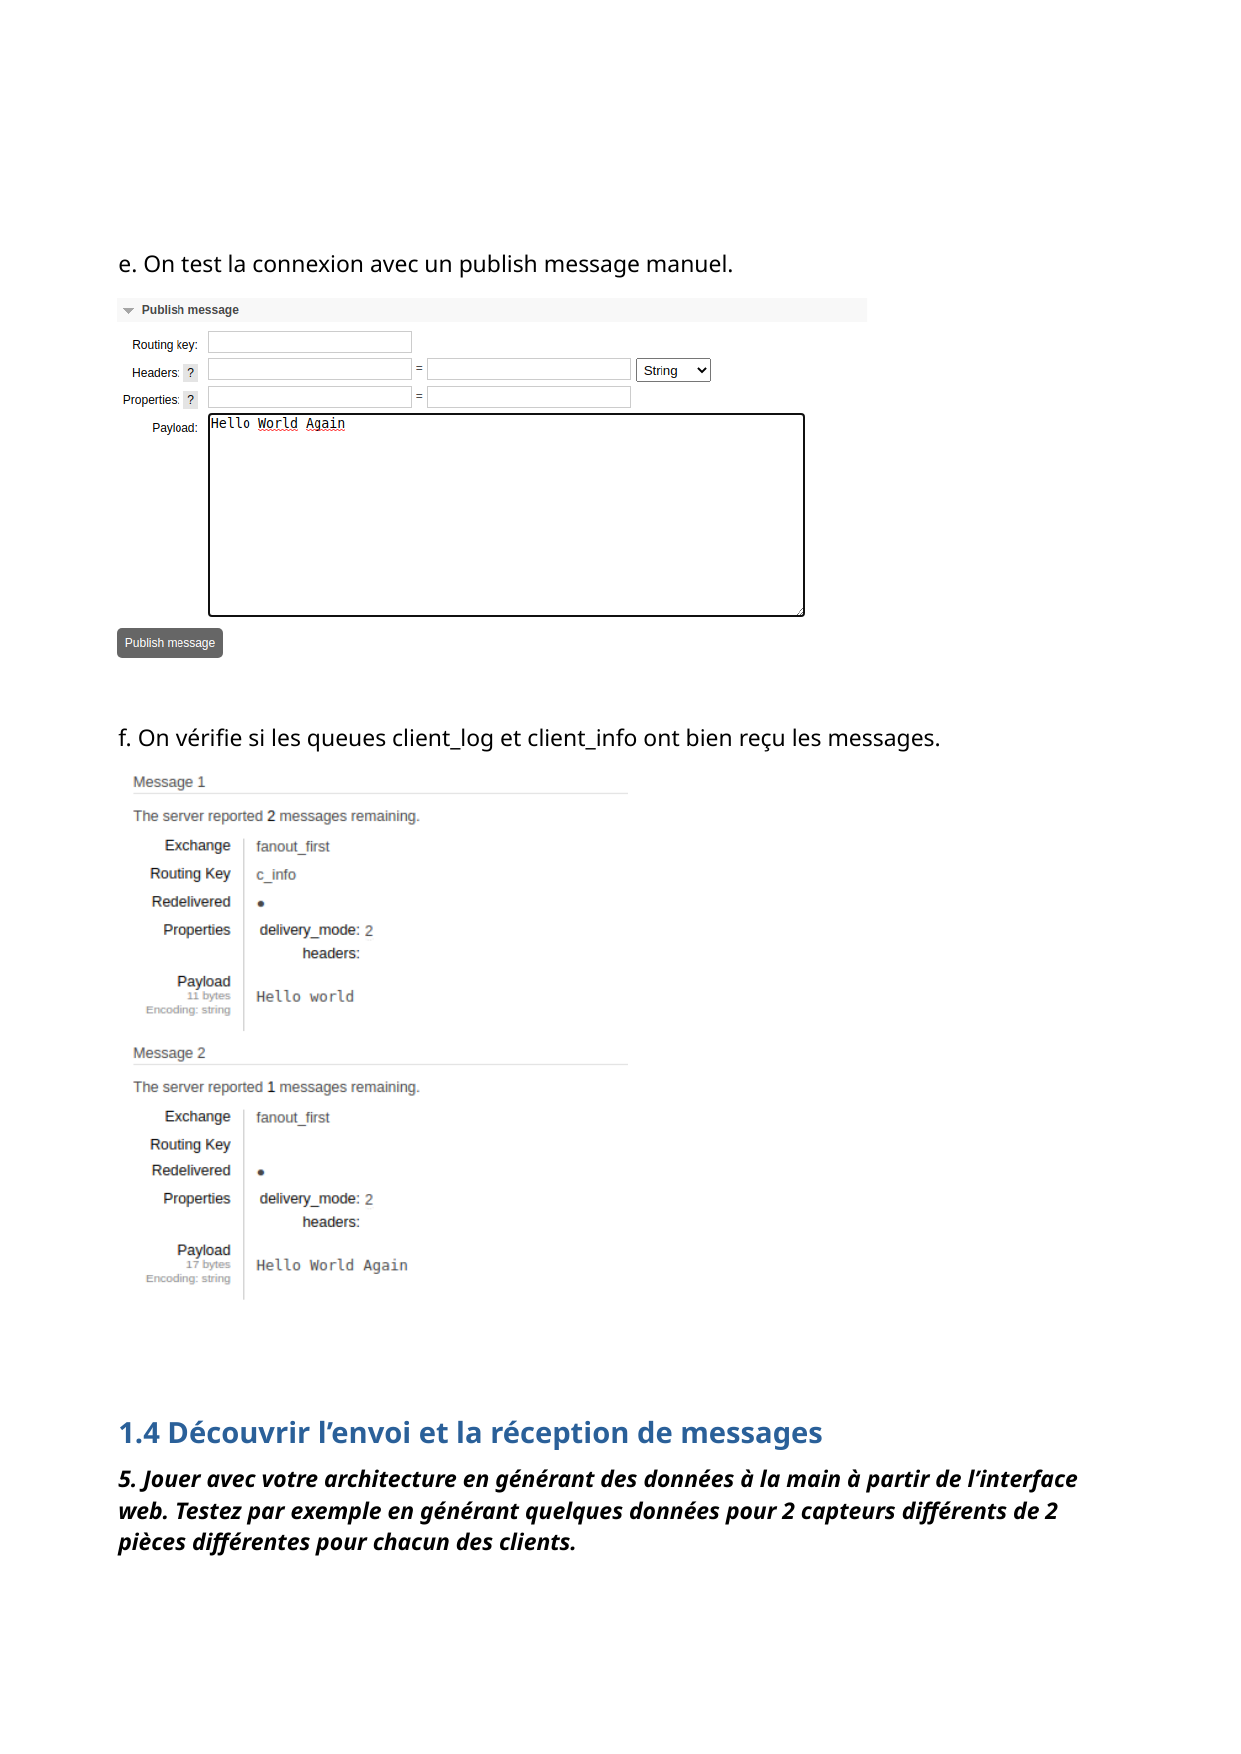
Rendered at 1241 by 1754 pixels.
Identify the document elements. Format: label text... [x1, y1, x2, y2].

text e. On test la connexion avec un publish message manuel. [118, 247, 1122, 279]
text f. On vérifie si les queues client_log et client_info ont bien reçu les messages. [118, 722, 1122, 753]
picture [121, 774, 628, 1308]
text 1.4 Découvrir l’envoi et la réception de messages [118, 1412, 1122, 1452]
text 5. Jouer avec votre architecture en générant des données à la main à partir de l’interface web. Testez par exemple en générant quelques données pour 2 capteurs différents de 2 pièces différentes pour chacun des clients. [118, 1463, 1122, 1557]
picture [110, 293, 868, 665]
